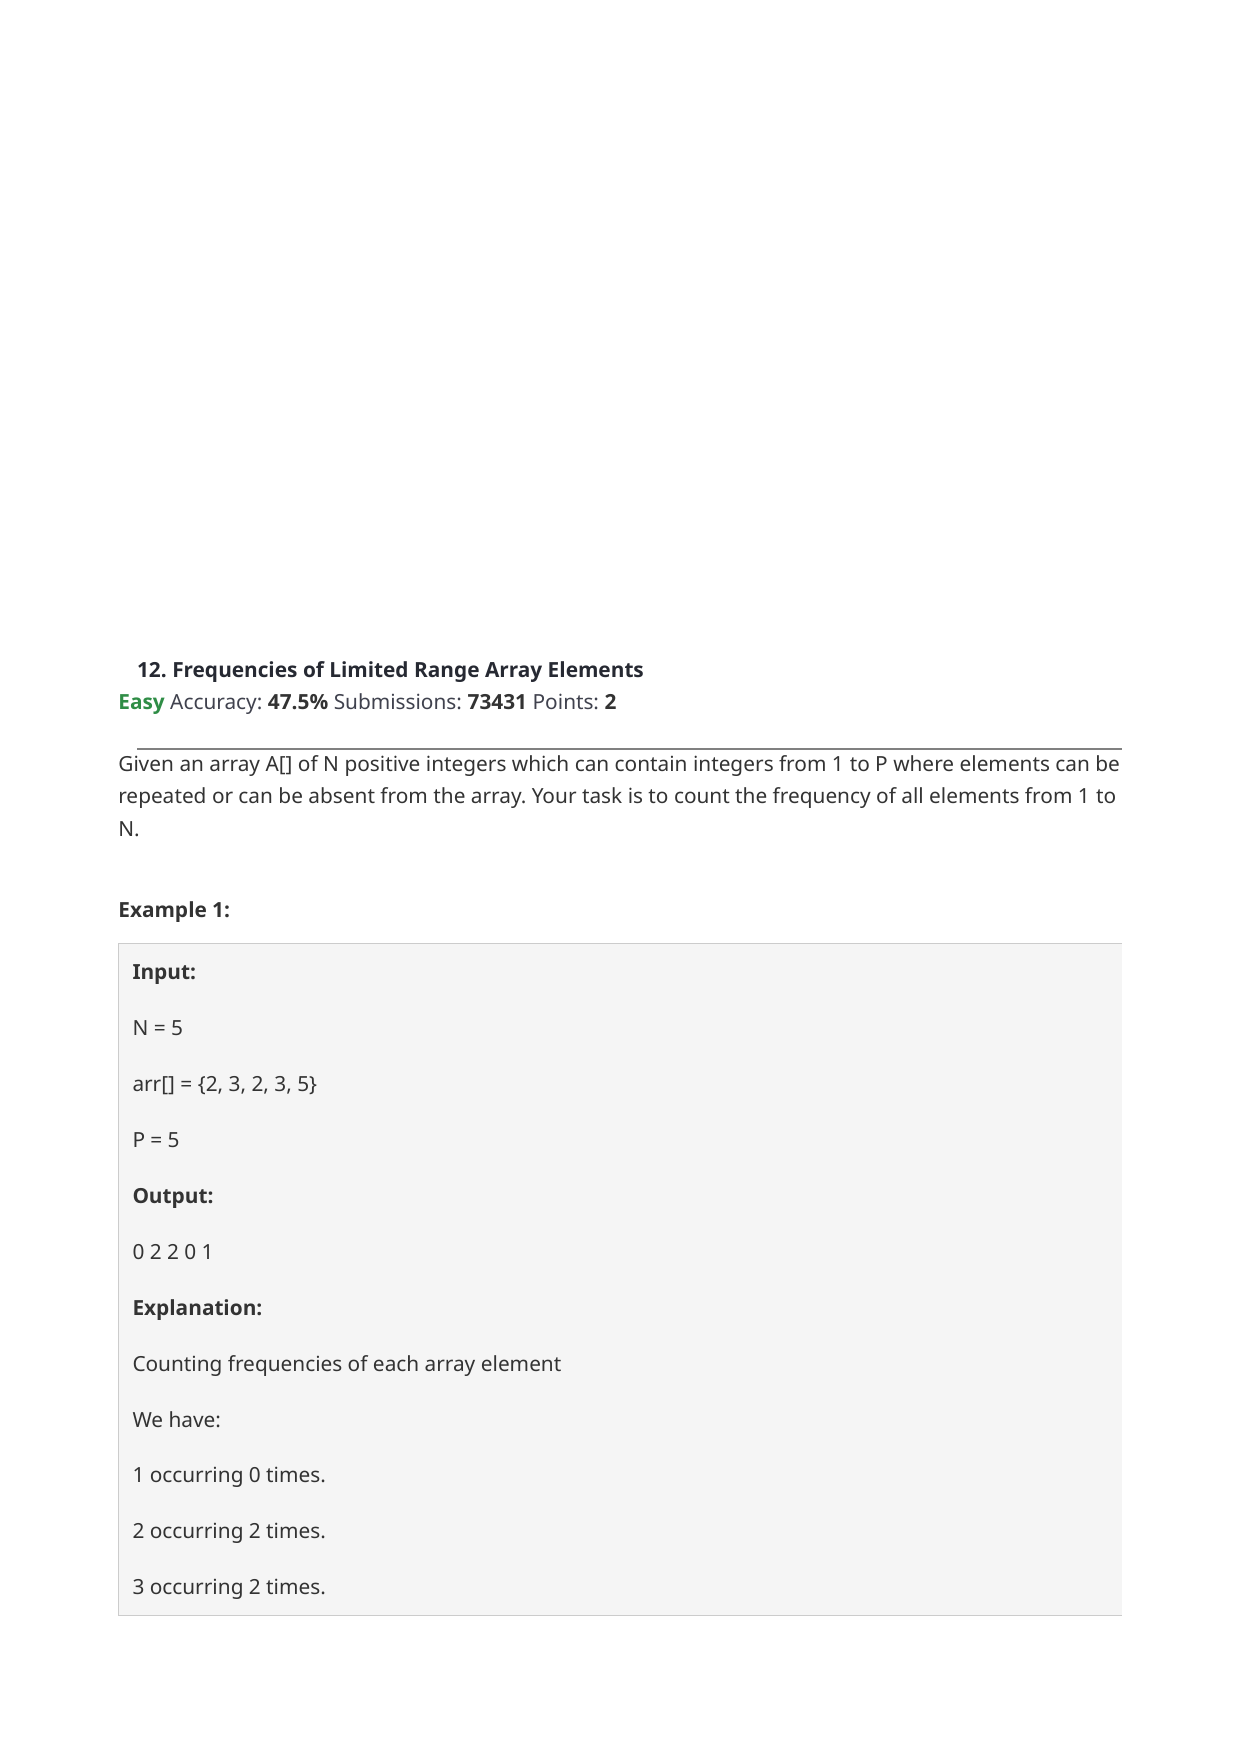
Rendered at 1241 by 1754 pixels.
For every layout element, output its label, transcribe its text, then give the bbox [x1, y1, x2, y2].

text 1 occurring 0 times. [119, 1446, 1122, 1489]
text Easy Accuracy: 47.5% Submissions: 73431 Points: 2 [118, 687, 1099, 716]
text Input: [119, 944, 1122, 986]
text Output: [119, 1167, 1122, 1209]
text arr[] = {2, 3, 2, 3, 5} [119, 1055, 1122, 1097]
text Example 1: [118, 862, 1122, 923]
text N = 5 [119, 999, 1122, 1042]
text Counting frequencies of each array element [119, 1334, 1122, 1377]
text 12. Frequencies of Limited Range Array Elements [137, 655, 1122, 683]
text Given an array A[] of N positive integers which can contain integers from 1 to P where elements can be repeated or can be absent from the array. Your task is to count the frequency of all elements from 1 to N. [118, 749, 1122, 842]
text Explanation: [119, 1279, 1122, 1321]
text P = 5 [119, 1111, 1122, 1153]
text 0 2 2 0 1 [119, 1223, 1122, 1265]
text 2 occurring 2 times. [119, 1502, 1122, 1545]
text 3 occurring 2 times. [119, 1558, 1122, 1615]
text We have: [119, 1391, 1122, 1433]
